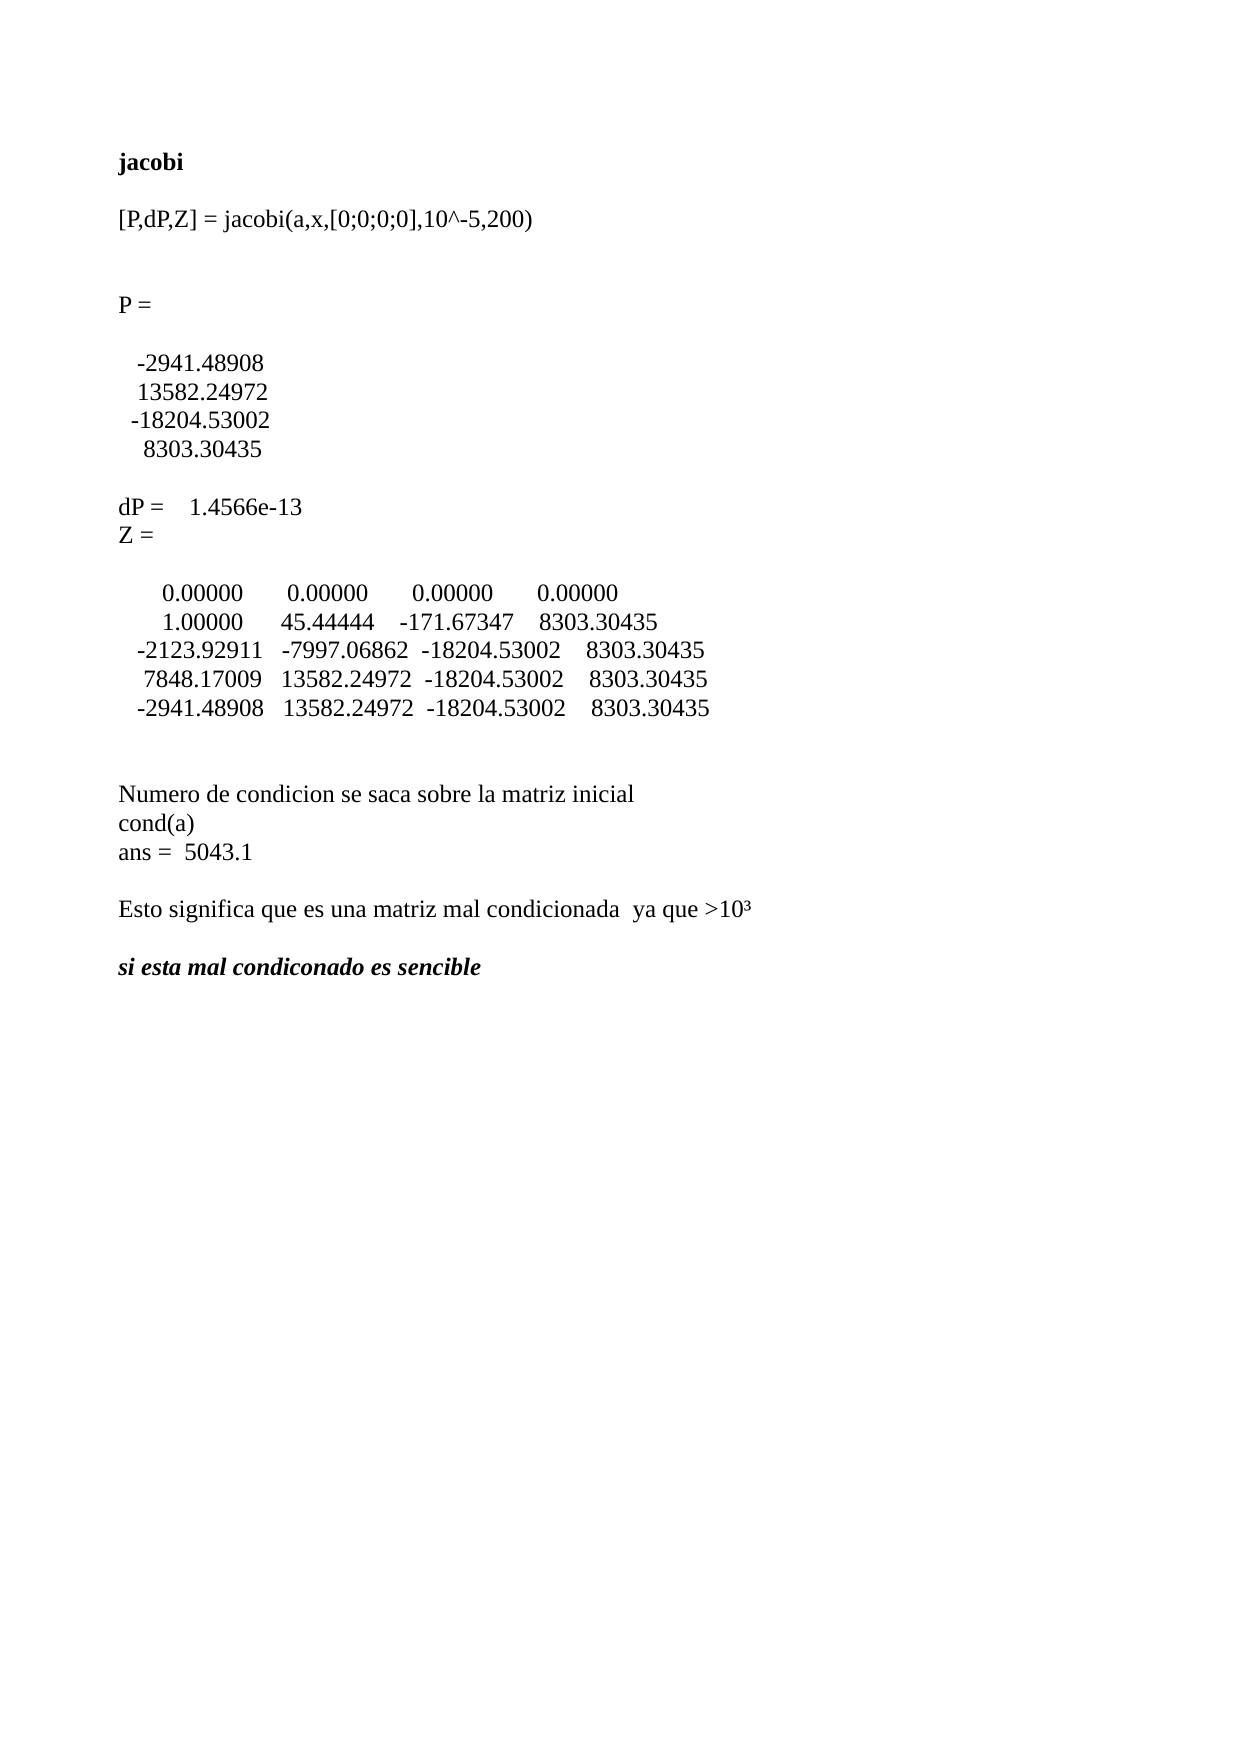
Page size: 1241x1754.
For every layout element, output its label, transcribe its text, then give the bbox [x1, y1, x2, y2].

text P = [118, 291, 1122, 319]
text Esto significa que es una matriz mal condicionada ya que >10³ [118, 894, 1122, 923]
text Z = [118, 521, 1122, 549]
text 8303.30435 [118, 434, 1122, 463]
text Numero de condicion se saca sobre la matriz inicial [118, 779, 1122, 808]
text dP = 1.4566e-13 [118, 492, 1122, 521]
text 7848.17009 13582.24972 -18204.53002 8303.30435 [118, 664, 1122, 693]
text 13582.24972 [118, 377, 1122, 406]
text cond(a) [118, 808, 1122, 837]
text 1.00000 45.44444 -171.67347 8303.30435 [118, 607, 1122, 636]
text 0.00000 0.00000 0.00000 0.00000 [118, 578, 1122, 607]
text -2941.48908 13582.24972 -18204.53002 8303.30435 [118, 693, 1122, 722]
text si esta mal condiconado es sencible [118, 952, 1122, 981]
text [P,dP,Z] = jacobi(a,x,[0;0;0;0],10^-5,200) [118, 204, 1122, 233]
text jacobi [118, 147, 1122, 176]
text -2123.92911 -7997.06862 -18204.53002 8303.30435 [118, 636, 1122, 664]
text -2941.48908 [118, 348, 1122, 377]
text -18204.53002 [118, 406, 1122, 434]
text ans = 5043.1 [118, 837, 1122, 866]
